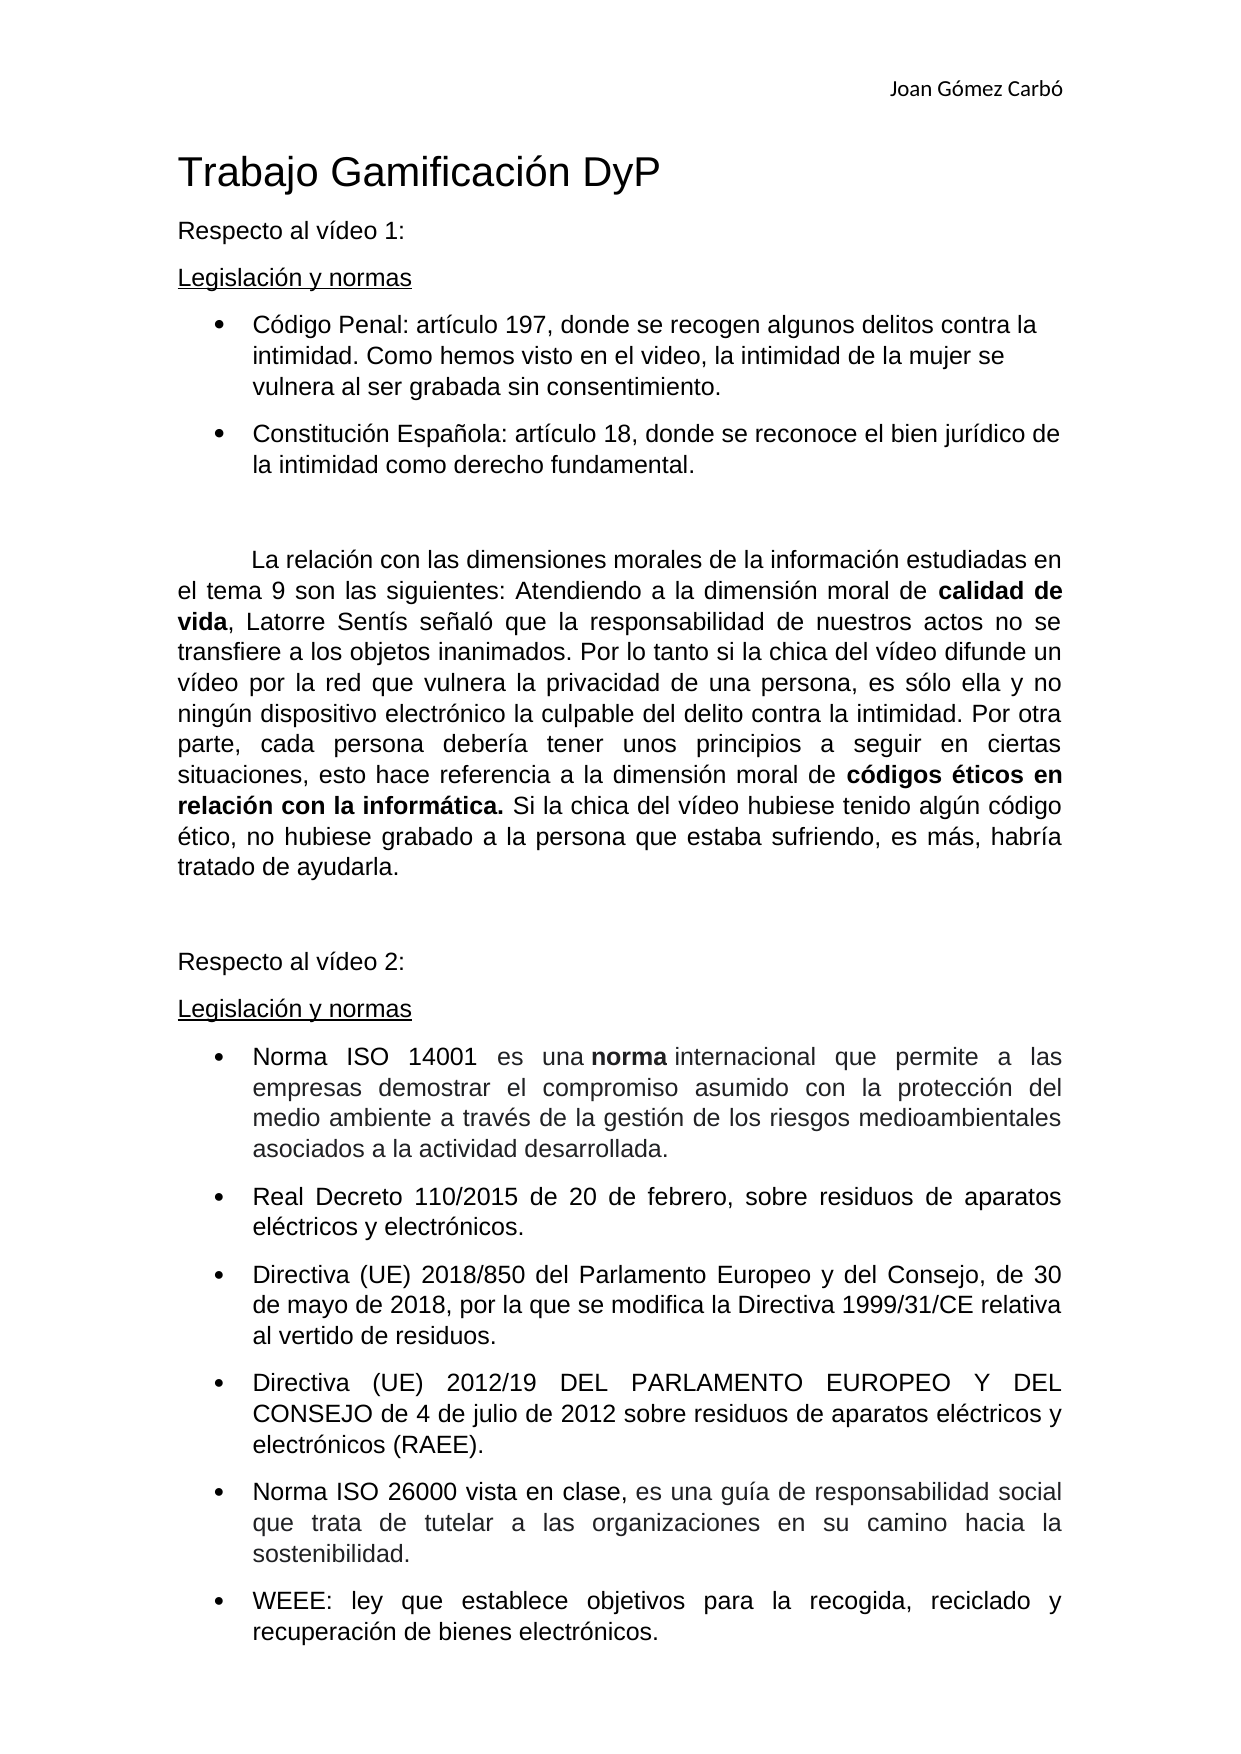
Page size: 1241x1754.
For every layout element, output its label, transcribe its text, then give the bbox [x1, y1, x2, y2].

list Constitución Española: artículo 18, donde se reconoce el bien jurídico de la intimidad como derecho fundamental. [215, 419, 1063, 479]
list WEEE: ley que establece objetivos para la recogida, reciclado y recuperación de bienes electrónicos. [215, 1586, 1063, 1646]
list Código Penal: artículo 197, donde se recogen algunos delitos contra la intimidad. Como hemos visto en el video, la intimidad de la mujer se vulnera al ser grabada sin consentimiento. [215, 310, 1063, 401]
text La relación con las dimensiones morales de la información estudiadas en el tema 9 son las siguientes: Atendiendo a la dimensión moral de calidad de vida, Latorre Sentís señaló que la responsabilidad de nuestros actos no se transfiere a los objetos inanimados. Por lo tanto si la chica del vídeo difunde un vídeo por la red que vulnera la privacidad de una persona, es sólo ella y no ningún dispositivo electrónico la culpable del delito contra la intimidad. Por otra parte, cada persona debería tener unos principios a seguir en ciertas situaciones, esto hace referencia a la dimensión moral de códigos éticos en relación con la informática. Si la chica del vídeo hubiese tenido algún código ético, no hubiese grabado a la persona que estaba sufriendo, es más, habría tratado de ayudarla. [177, 545, 1063, 881]
list Norma ISO 14001 es una norma internacional que permite a las empresas demostrar el compromiso asumido con la protección del medio ambiente a través de la gestión de los riesgos medioambientales asociados a la actividad desarrollada. [215, 1042, 1063, 1163]
list Real Decreto 110/2015 de 20 de febrero, sobre residuos de aparatos eléctricos y electrónicos. [215, 1181, 1063, 1241]
list Directiva (UE) 2012/19 DEL PARLAMENTO EUROPEO Y DEL CONSEJO de 4 de julio de 2012 sobre residuos de aparatos eléctricos y electrónicos (RAEE). [215, 1368, 1063, 1459]
text Respecto al vídeo 1: [177, 216, 1063, 244]
text Respecto al vídeo 2: [177, 947, 1063, 976]
text Legislación y normas [177, 263, 1063, 292]
text Legislación y normas [177, 994, 1063, 1023]
list Directiva (UE) 2018/850 del Parlamento Europeo y del Consejo, de 30 de mayo de 2018, por la que se modifica la Directiva 1999/31/CE relativa al vertido de residuos. [215, 1259, 1063, 1350]
text Trabajo Gamificación DyP [177, 148, 1063, 196]
list Norma ISO 26000 vista en clase, es una guía de responsabilidad social que trata de tutelar a las organizaciones en su camino hacia la sostenibilidad. [215, 1477, 1063, 1567]
